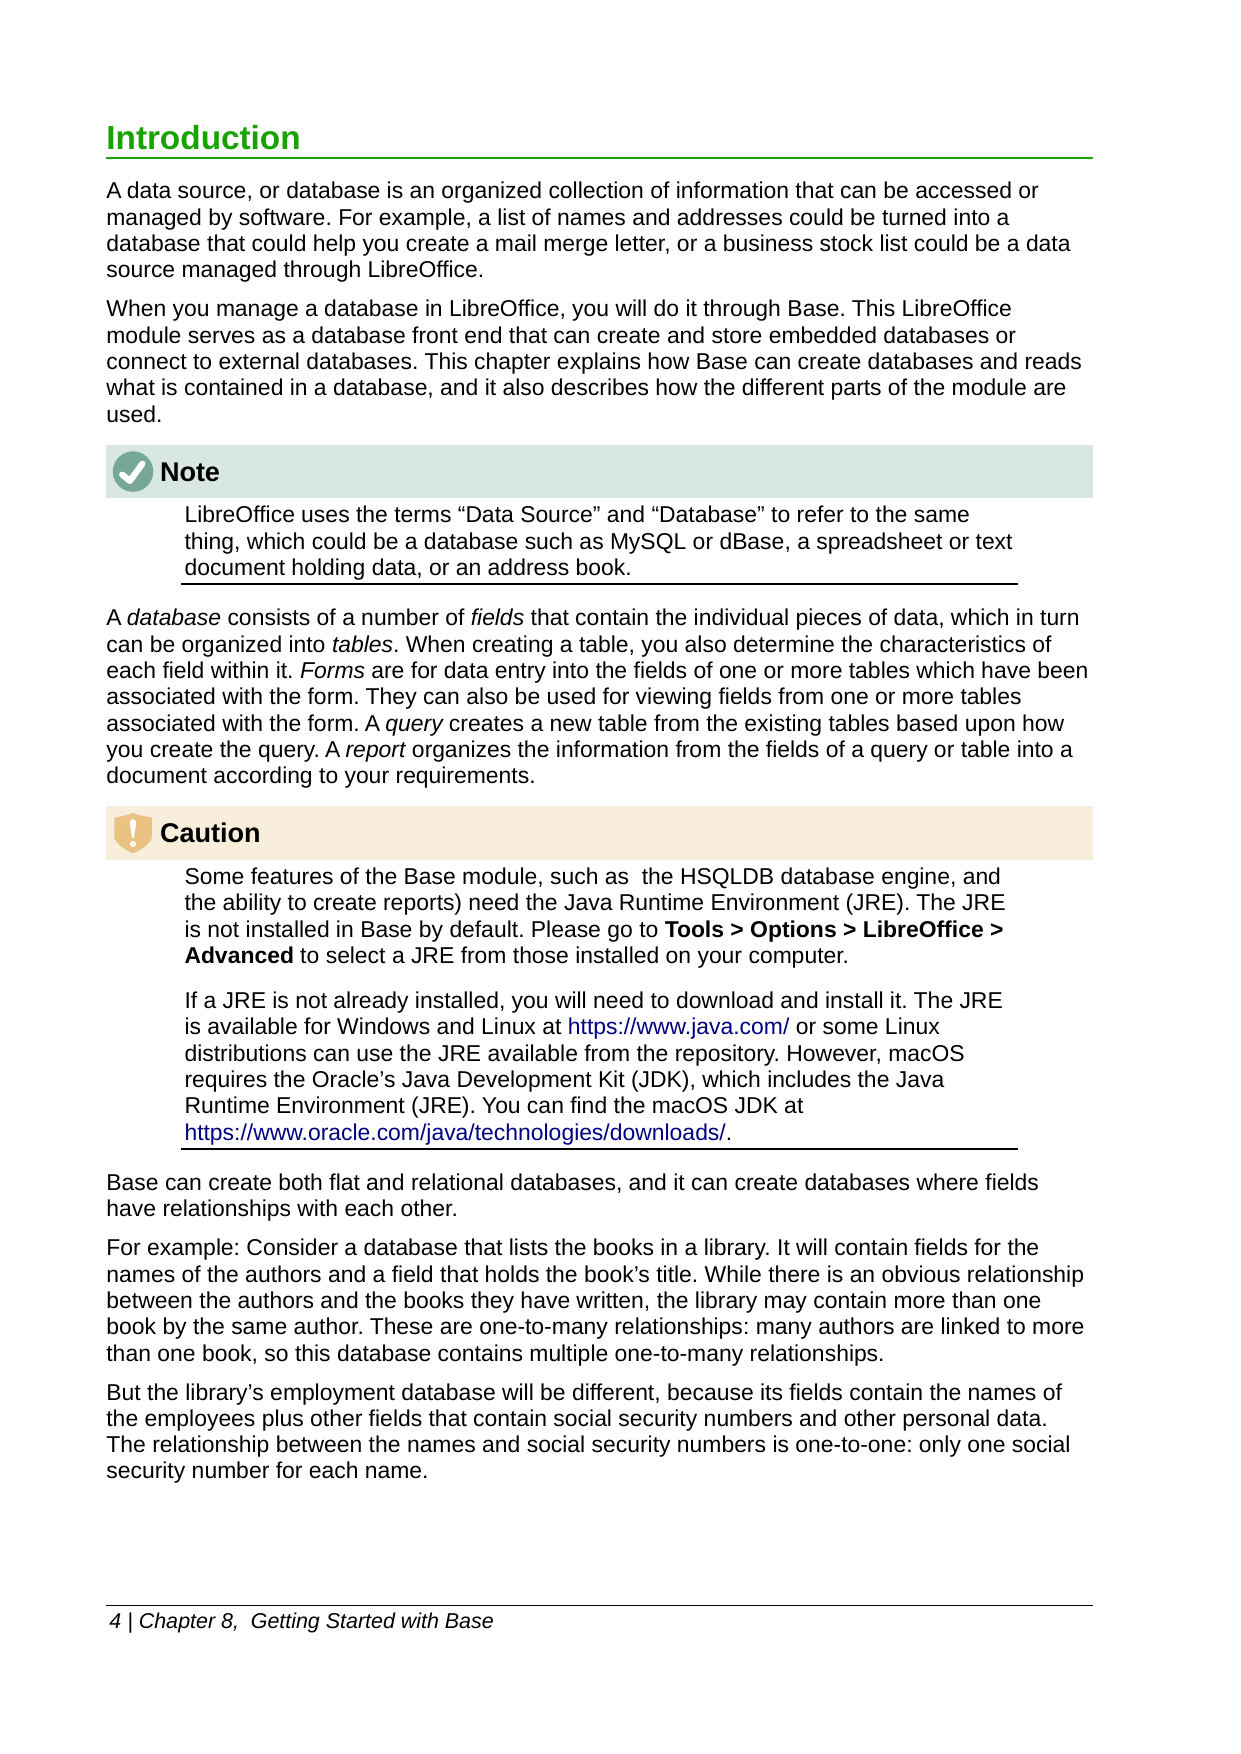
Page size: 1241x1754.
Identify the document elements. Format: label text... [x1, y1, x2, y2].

text But the library’s employment database will be different, because its fields contain the names of the employees plus other fields that contain social security numbers and other personal data. The relationship between the names and social security numbers is one-to-one: only one social security number for each name. [106, 1378, 1093, 1484]
text If a JRE is not already installed, you will need to download and install it. The JRE is available for Windows and Linux at https://www.java.com/ or some Linux distributions can use the JRE available from the repository. However, macOS requires the Oracle’s Java Development Kit (JDK), which includes the Java Runtime Environment (JRE). You can find the macOS JDK at https://www.oracle.com/java/technologies/downloads/. [181, 984, 1018, 1148]
text When you manage a database in LibreOffice, you will do it through Base. This LibreOffice module serves as a database front end that can create and store embedded databases or connect to external databases. This chapter explains how Base can create databases and reads what is contained in a database, and it also describes how the different parts of the module are used. [106, 295, 1093, 427]
text A data source, or database is an organized collection of information that can be accessed or managed by software. For example, a list of names and addresses could be turned into a database that could help you create a mail merge letter, or a business stock list could be a data source managed through LibreOffice. [106, 177, 1093, 283]
subtitle Introduction [106, 118, 1093, 157]
text Base can create both flat and relational databases, and it can create databases where fields have relationships with each other. [106, 1169, 1093, 1222]
subtitle Caution [106, 806, 1093, 860]
text A database consists of a number of fields that contain the individual pieces of data, which in turn can be organized into tables. When creating a table, you also determine the characteristics of each field within it. Forms are for data entry into the fields of one or more tables which have been associated with the form. They can also be used for viewing fields from one or more tables associated with the form. A query creates a new table from the existing tables based upon how you create the query. A report organizes the information from the fields of a query or table into a document according to your requirements. [106, 604, 1093, 789]
text LibreOffice uses the terms “Data Source” and “Database” to refer to the same thing, which could be a database such as MySQL or dBase, a spreadsheet or text document holding data, or an address book. [181, 498, 1018, 583]
text Some features of the Base module, such as the HSQLDB database engine, and the ability to create reports) need the Java Runtime Environment (JRE). The JRE is not installed in Base by default. Please go to Tools > Options > LibreOffice > Advanced to select a JRE from those installed on your computer. [181, 860, 1018, 968]
text For example: Consider a database that lists the books in a library. It will contain fields for the names of the authors and a field that holds the book’s title. While there is an obvious relationship between the authors and the books they have written, the library may contain more than one book by the same author. These are one-to-many relationships: many authors are linked to more than one book, so this database contains multiple one-to-many relationships. [106, 1234, 1093, 1366]
subtitle Note [106, 445, 1093, 498]
